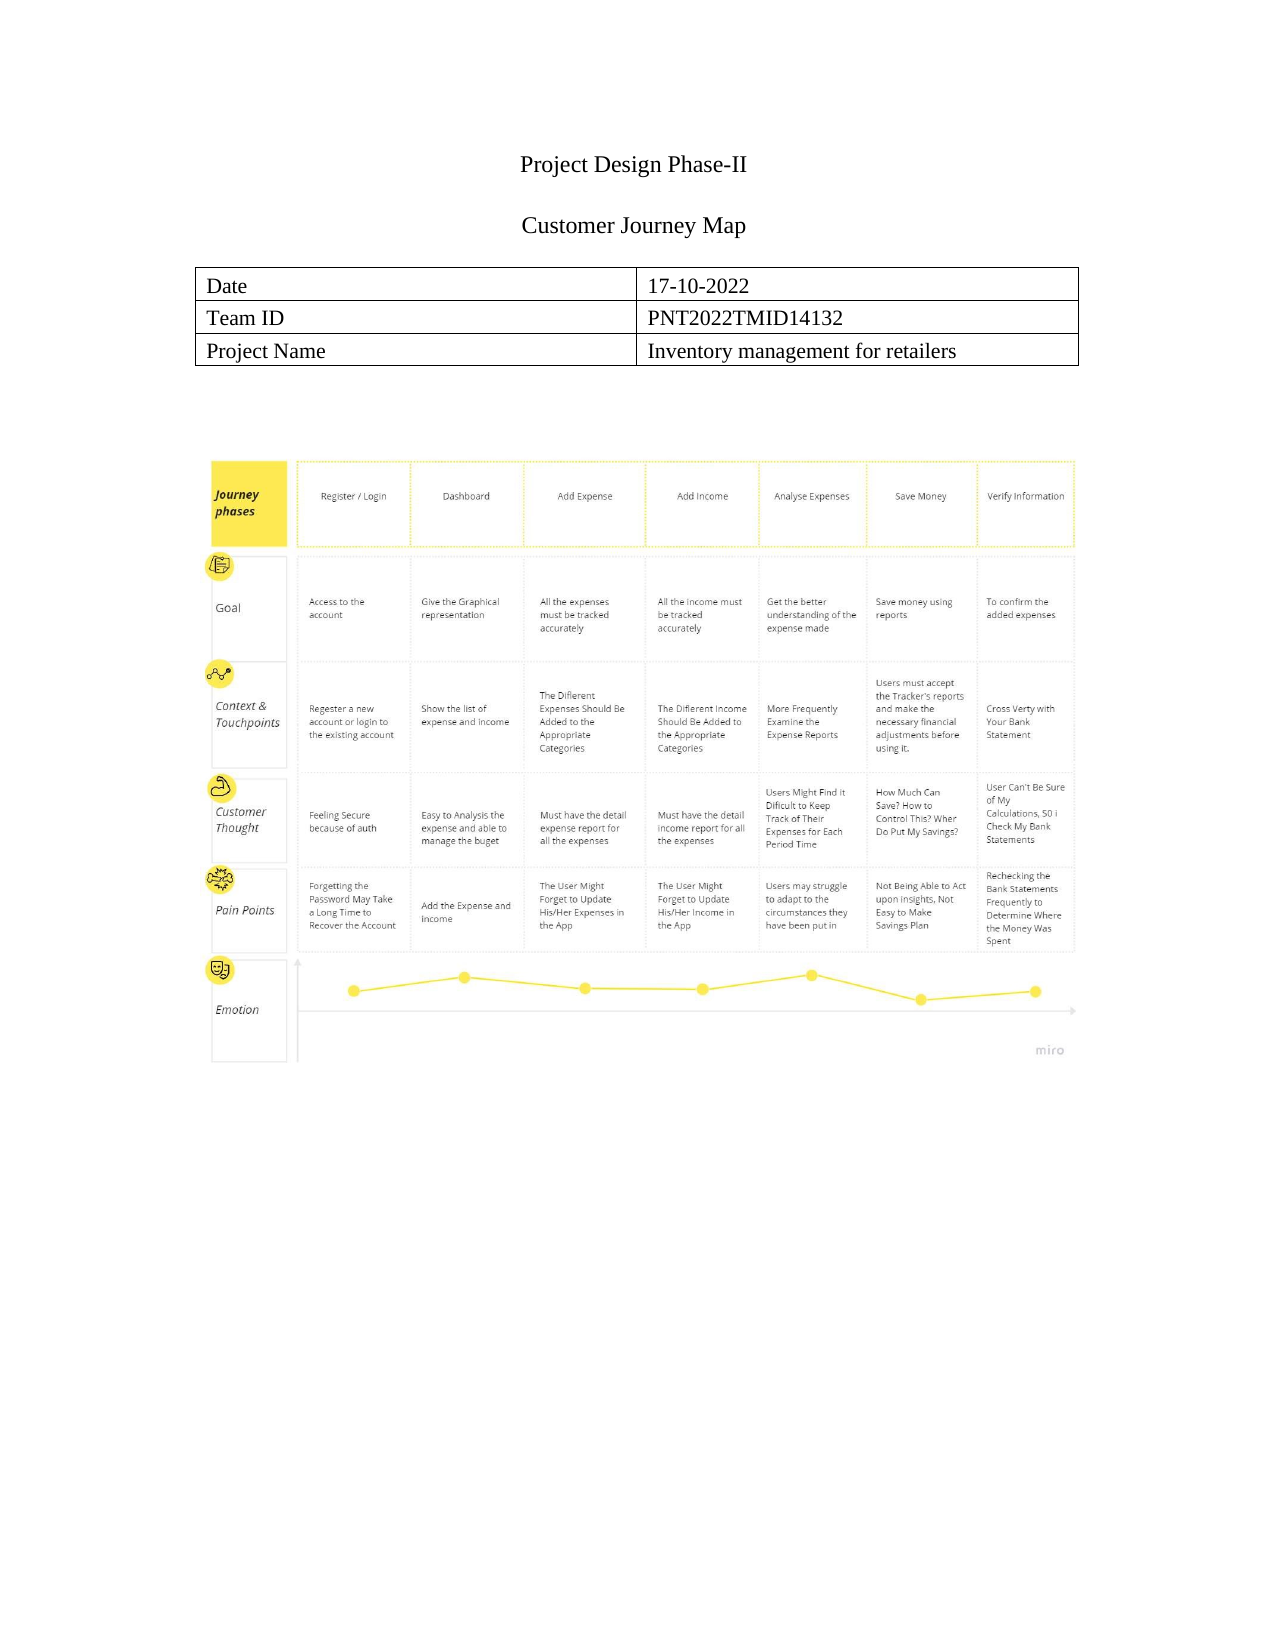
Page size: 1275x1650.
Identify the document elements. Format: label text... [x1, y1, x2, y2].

table_cell PNT2022TMID14132 [637, 301, 1078, 332]
table_header 17-10-2022 [637, 268, 1078, 300]
table_cell Inventory management for retailers [637, 334, 1078, 365]
table_header Date [196, 268, 636, 300]
table_cell Team ID [196, 301, 636, 332]
text Customer Journey Map [195, 211, 1079, 238]
text Project Design Phase-II [195, 150, 1078, 178]
table_cell Project Name [196, 334, 636, 365]
